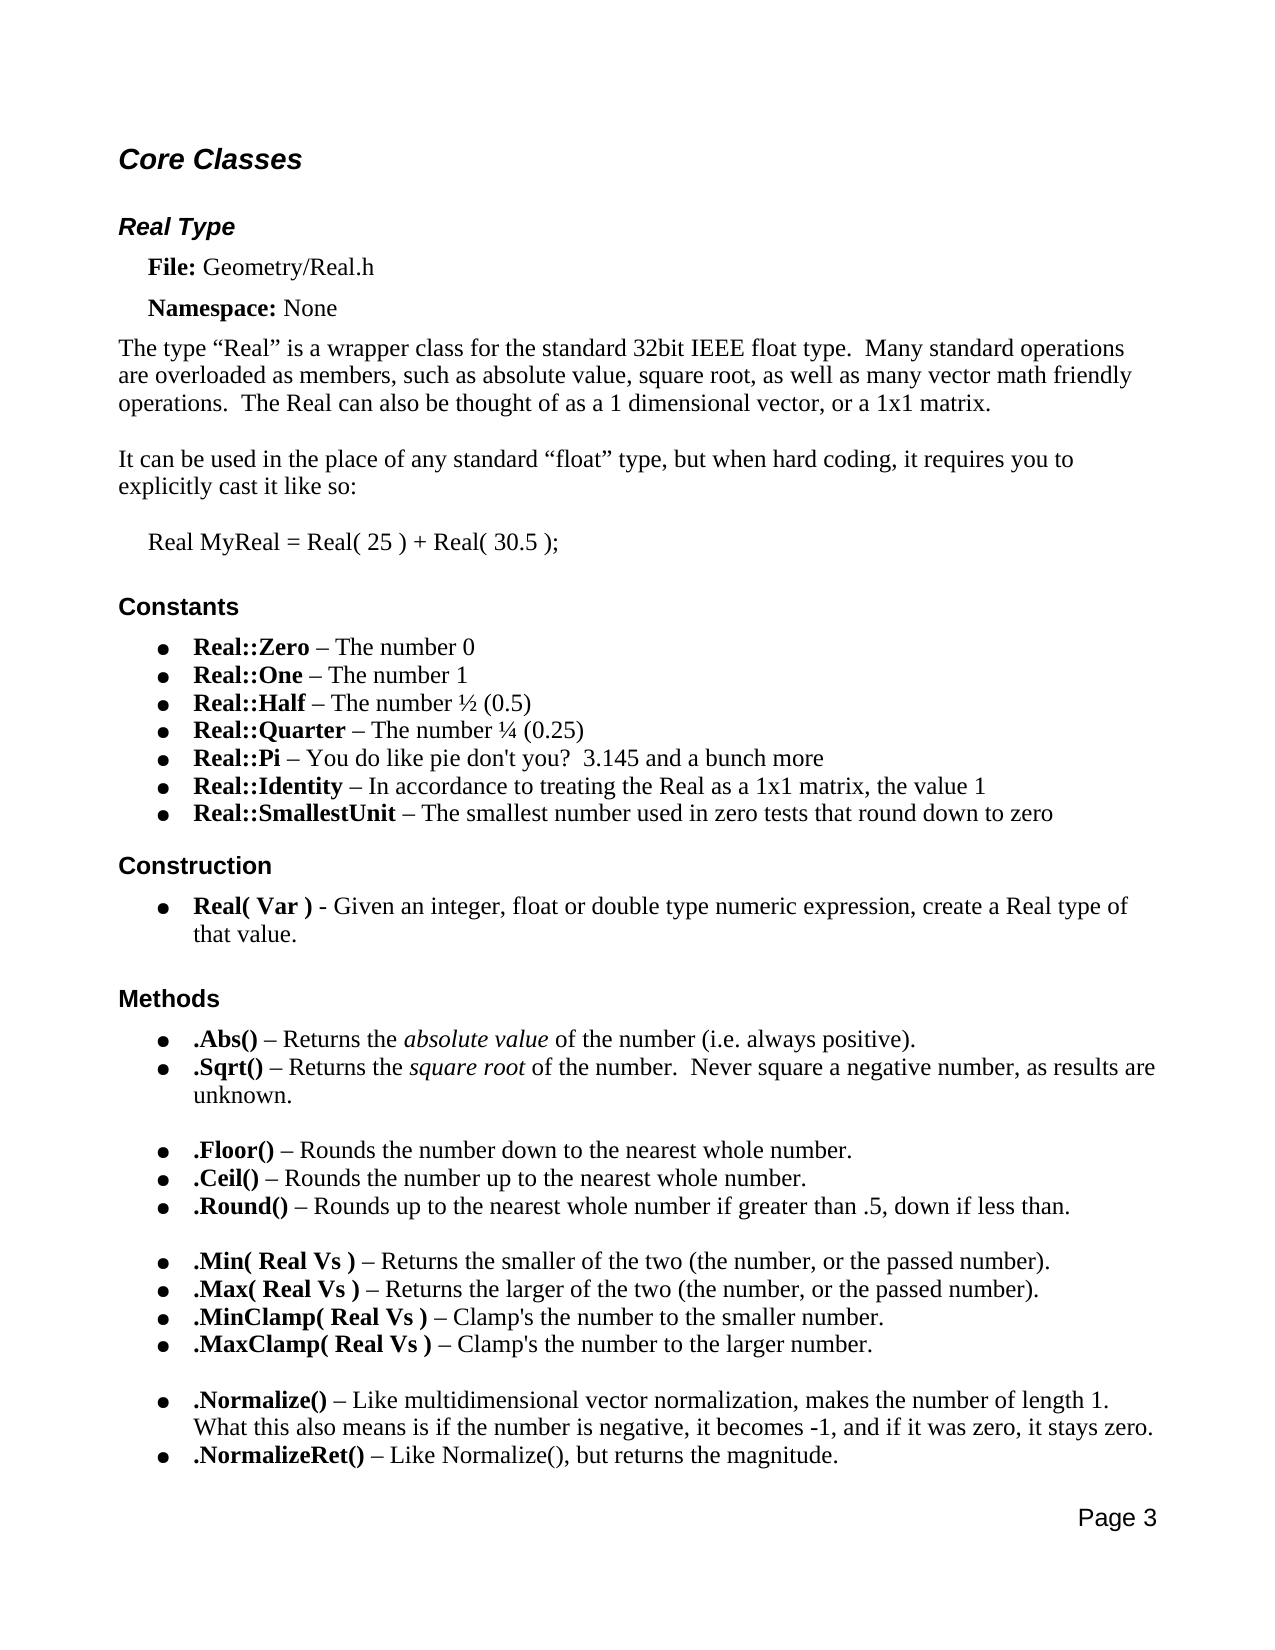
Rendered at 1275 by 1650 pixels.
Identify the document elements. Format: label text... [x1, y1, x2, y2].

list Real MyReal = Real( 25 ) + Real( 30.5 ); [148, 528, 1157, 556]
list Real::One – The number 1 [156, 661, 1157, 689]
list .Floor() – Rounds the number down to the nearest whole number. [156, 1136, 1157, 1164]
list .MaxClamp( Real Vs ) – Clamp's the number to the larger number. [156, 1330, 1157, 1358]
subtitle Construction [118, 852, 1157, 880]
list Real::Half – The number ½ (0.5) [156, 689, 1157, 716]
subtitle Core Classes [118, 143, 1157, 176]
list File: Geometry/Real.h [148, 253, 1157, 281]
list Real( Var ) - Given an integer, float or double type numeric expression, create a Real type of that value. [156, 892, 1157, 948]
list Real::Zero – The number 0 [156, 633, 1157, 661]
list Real::Identity – In accordance to treating the Real as a 1x1 matrix, the value 1 [156, 772, 1157, 799]
list .MinClamp( Real Vs ) – Clamp's the number to the smaller number. [156, 1303, 1157, 1330]
list Real::Pi – You do like pie don't you? 3.145 and a bunch more [156, 744, 1157, 772]
list .Round() – Rounds up to the nearest whole number if greater than .5, down if less than. [156, 1192, 1157, 1219]
list .Min( Real Vs ) – Returns the smaller of the two (the number, or the passed number). [156, 1247, 1157, 1275]
text It can be used in the place of any standard “float” type, but when hard coding, it requires you to explicitly cast it like so: [118, 445, 1157, 500]
list Real::Quarter – The number ¼ (0.25) [156, 716, 1157, 744]
list Namespace: None [148, 294, 1157, 321]
subtitle Methods [118, 985, 1157, 1013]
list .Sqrt() – Returns the square root of the number. Never square a negative number, as results are unknown. [156, 1053, 1157, 1109]
list .Max( Real Vs ) – Returns the larger of the two (the number, or the passed number). [156, 1275, 1157, 1303]
subtitle Constants [118, 593, 1157, 621]
list .Ceil() – Rounds the number up to the nearest whole number. [156, 1164, 1157, 1192]
list .Normalize() – Like multidimensional vector normalization, makes the number of length 1. What this also means is if the number is negative, it becomes -1, and if it was zero, it stays zero. [156, 1386, 1157, 1441]
list .Abs() – Returns the absolute value of the number (i.e. always positive). [156, 1026, 1157, 1053]
list Real::SmallestUnit – The smallest number used in zero tests that round down to zero [156, 799, 1157, 827]
subtitle Real Type [118, 213, 1157, 241]
text The type “Real” is a wrapper class for the standard 32bit IEEE float type. Many standard operations are overloaded as members, such as absolute value, square root, as well as many vector math friendly operations. The Real can also be thought of as a 1 dimensional vector, or a 1x1 matrix. [118, 334, 1157, 417]
list .NormalizeRet() – Like Normalize(), but returns the magnitude. [156, 1441, 1157, 1469]
